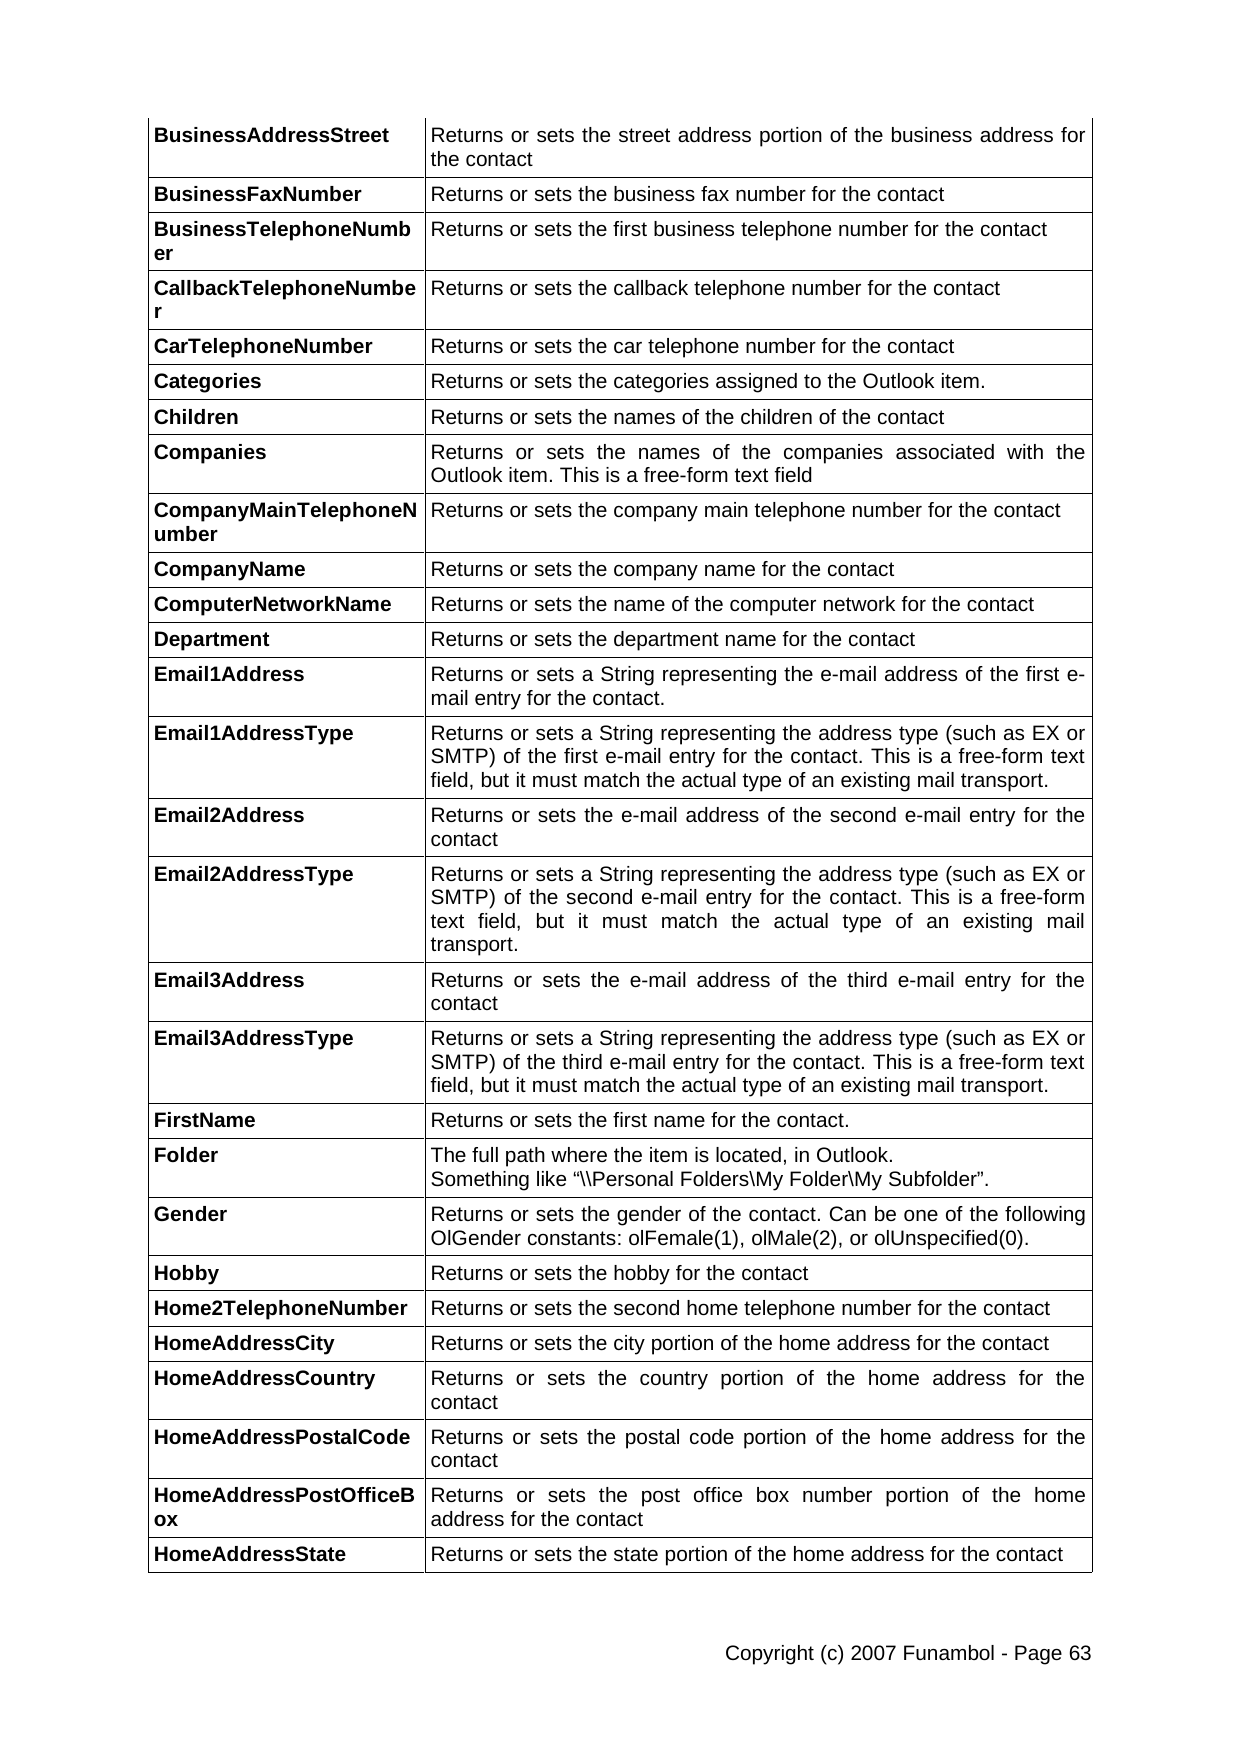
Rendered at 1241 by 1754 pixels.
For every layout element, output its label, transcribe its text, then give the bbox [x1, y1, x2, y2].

table_cell Hobby [149, 1256, 424, 1290]
table_cell HomeAddressCountry [149, 1362, 424, 1419]
table_cell Returns or sets a String representing the address type (such as EX or SMTP) of the first e-mail entry for the contact. This is a free-form text field, but it must match the actual type of an existing mail transport. [426, 717, 1092, 798]
table_cell Children [149, 400, 424, 434]
table_cell Returns or sets the car telephone number for the contact [426, 330, 1092, 364]
table_cell Returns or sets the names of the children of the contact [426, 400, 1092, 434]
table_cell HomeAddressState [149, 1538, 424, 1572]
table_cell Returns or sets the company name for the contact [426, 553, 1092, 587]
table_cell Returns or sets the second home telephone number for the contact [426, 1291, 1092, 1326]
table_cell CallbackTelephoneNumber [149, 271, 424, 329]
table_cell Returns or sets the state portion of the home address for the contact [426, 1538, 1092, 1572]
table_cell Email3Address [149, 963, 424, 1021]
table_cell BusinessFaxNumber [149, 178, 424, 212]
table_cell HomeAddressPostOfficeBox [149, 1479, 424, 1537]
table_cell HomeAddressCity [149, 1327, 424, 1361]
table_cell Email2Address [149, 799, 424, 856]
table_cell Returns or sets the name of the computer network for the contact [426, 588, 1092, 622]
table_cell Returns or sets the business fax number for the contact [426, 178, 1092, 212]
table_cell Returns or sets the callback telephone number for the contact [426, 271, 1092, 329]
table_cell Returns or sets the postal code portion of the home address for the contact [426, 1420, 1092, 1478]
table_cell Returns or sets a String representing the address type (such as EX or SMTP) of the second e-mail entry for the contact. This is a free-form text field, but it must match the actual type of an existing mail transport. [426, 857, 1092, 962]
table_cell Returns or sets the first business telephone number for the contact [426, 213, 1092, 270]
table_cell Folder [149, 1139, 424, 1197]
table_cell Returns or sets the categories assigned to the Outlook item. [426, 365, 1092, 399]
table_cell HomeAddressPostalCode [149, 1420, 424, 1478]
table_cell Returns or sets the street address portion of the business address for the contact [426, 118, 1092, 177]
table_cell Returns or sets a String representing the address type (such as EX or SMTP) of the third e-mail entry for the contact. This is a free-form text field, but it must match the actual type of an existing mail transport. [426, 1022, 1092, 1103]
table_cell Returns or sets the e-mail address of the third e-mail entry for the contact [426, 963, 1092, 1021]
table_cell Returns or sets the department name for the contact [426, 623, 1092, 657]
table_cell Returns or sets the gender of the contact. Can be one of the following OlGender constants: olFemale(1), olMale(2), or olUnspecified(0). [426, 1198, 1092, 1255]
table_cell CompanyMainTelephoneNumber [149, 494, 424, 552]
table_cell Email3AddressType [149, 1022, 424, 1103]
table_cell Returns or sets the names of the companies associated with the Outlook item. This is a free-form text field [426, 435, 1092, 493]
table_cell Returns or sets the city portion of the home address for the contact [426, 1327, 1092, 1361]
table_cell CarTelephoneNumber [149, 330, 424, 364]
table_cell Returns or sets the hobby for the contact [426, 1256, 1092, 1290]
table_cell Returns or sets the country portion of the home address for the contact [426, 1362, 1092, 1419]
table_cell Categories [149, 365, 424, 399]
table_cell ComputerNetworkName [149, 588, 424, 622]
table_cell CompanyName [149, 553, 424, 587]
table_cell BusinessAddressStreet [149, 118, 424, 177]
table_cell The full path where the item is located, in Outlook. Something like “\\Personal Folders\My Folder\My Subfolder”. [426, 1139, 1092, 1197]
table_cell Email1Address [149, 658, 424, 716]
table_cell Returns or sets the e-mail address of the second e-mail entry for the contact [426, 799, 1092, 856]
table_cell Returns or sets the company main telephone number for the contact [426, 494, 1092, 552]
table_cell Email2AddressType [149, 857, 424, 962]
table_cell Gender [149, 1198, 424, 1255]
table_cell Returns or sets a String representing the e-mail address of the first e-mail entry for the contact. [426, 658, 1092, 716]
table_cell Returns or sets the first name for the contact. [426, 1104, 1092, 1138]
table_cell Department [149, 623, 424, 657]
table_cell Email1AddressType [149, 717, 424, 798]
table_cell Companies [149, 435, 424, 493]
table_cell FirstName [149, 1104, 424, 1138]
table_cell BusinessTelephoneNumber [149, 213, 424, 270]
table_cell Home2TelephoneNumber [149, 1291, 424, 1326]
table_cell Returns or sets the post office box number portion of the home address for the contact [426, 1479, 1092, 1537]
